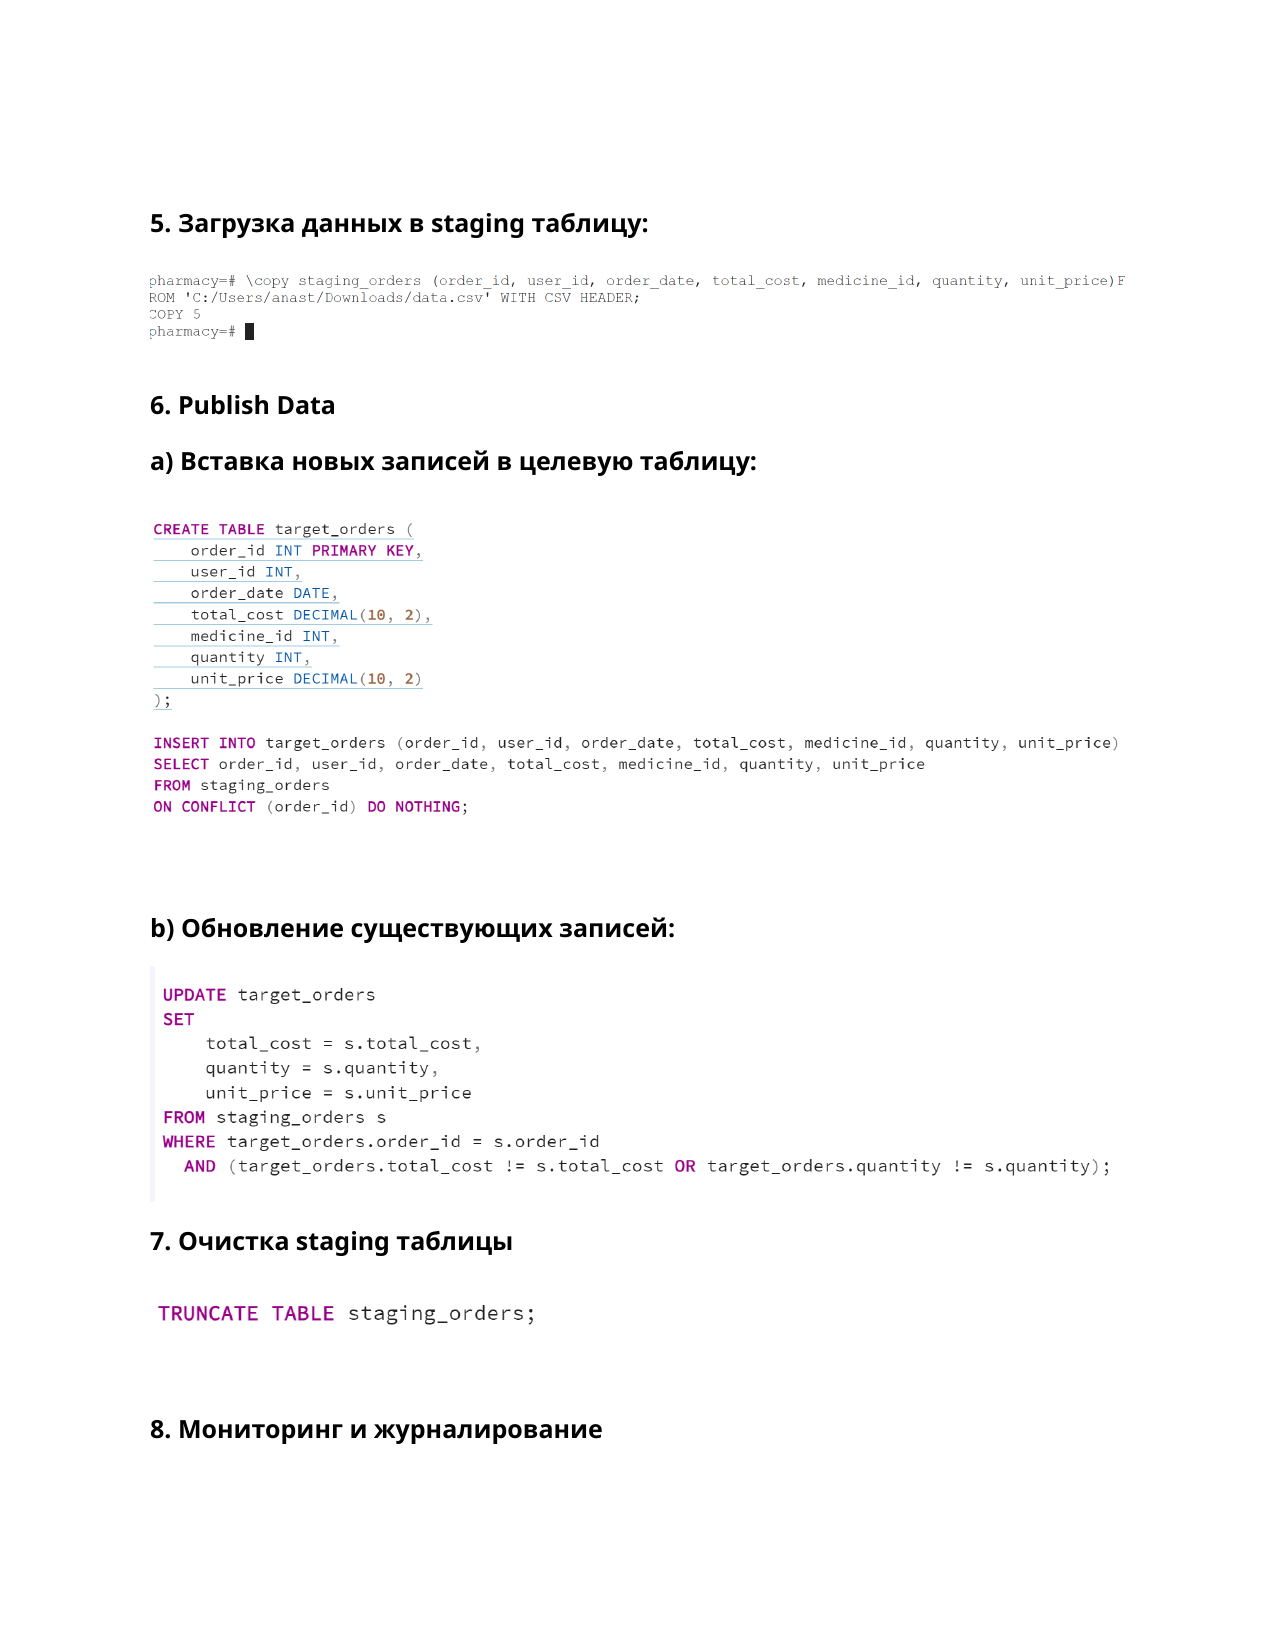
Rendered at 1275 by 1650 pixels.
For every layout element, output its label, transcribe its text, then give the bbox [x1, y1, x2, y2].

text 5. Загрузка данных в staging таблицу: [150, 206, 1125, 240]
text 8. Мониторинг и журналирование [150, 1411, 1125, 1445]
text b) Обновление существующих записей: [150, 910, 1125, 944]
text 7. Очистка staging таблицы [150, 1224, 1125, 1258]
text 6. Publish Data [150, 388, 1125, 422]
text a) Вставка новых записей в целевую таблицу: [150, 444, 1125, 478]
